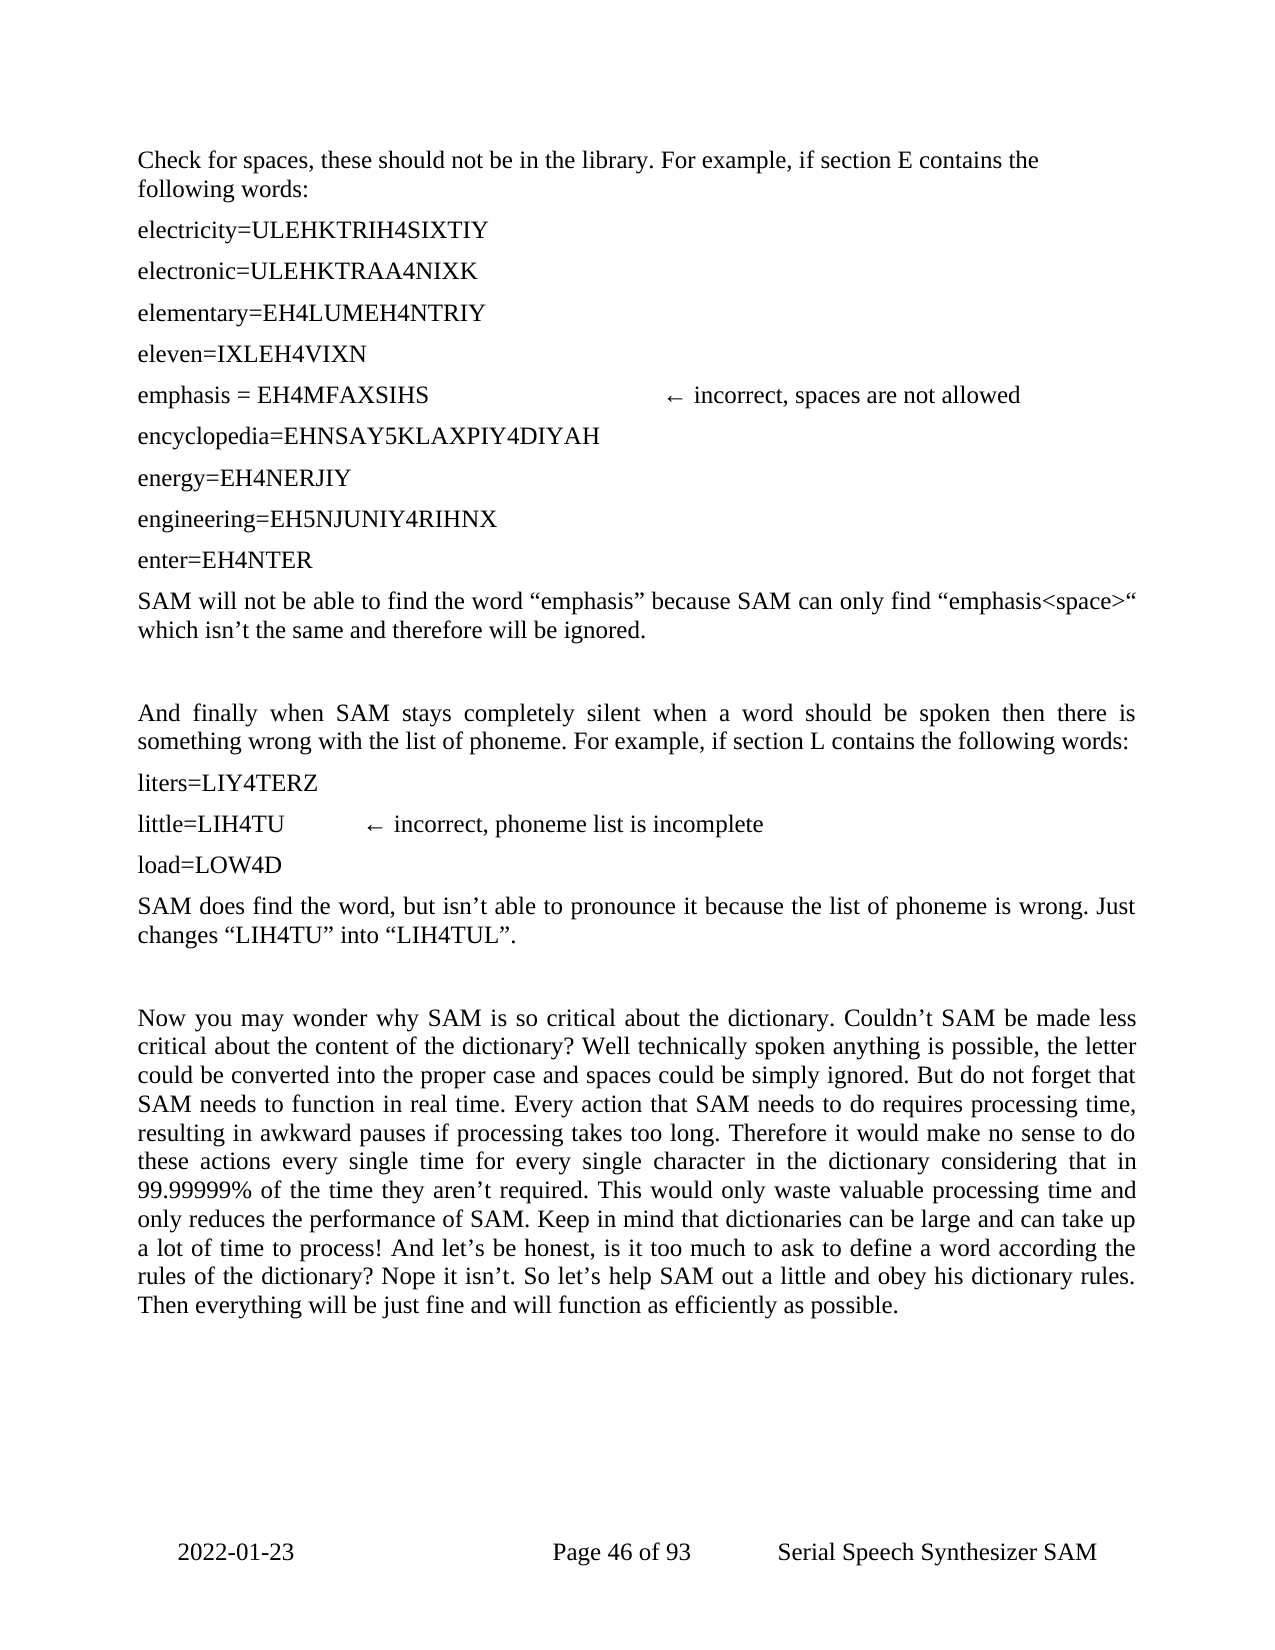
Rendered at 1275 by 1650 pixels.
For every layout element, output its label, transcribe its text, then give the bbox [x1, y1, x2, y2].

text load=LOW4D [137, 850, 1138, 879]
text Check for spaces, these should not be in the library. For example, if section E contains the following words: [137, 145, 1138, 203]
text little=LIH4TU ← incorrect, phoneme list is incomplete [137, 809, 1138, 838]
text electronic=ULEHKTRAA4NIXK [137, 256, 1138, 285]
text engineering=EH5NJUNIY4RIHNX [137, 504, 1138, 533]
text Now you may wonder why SAM is so critical about the dictionary. Couldn’t SAM be made less critical about the content of the dictionary? Well technically spoken anything is possible, the letter could be converted into the proper case and spaces could be simply ignored. But do not forget that SAM needs to function in real time. Every action that SAM needs to do requires processing time, resulting in awkward pauses if processing takes too long. Therefore it would make no sense to do these actions every single time for every single character in the dictionary considering that in 99.99999% of the time they aren’t required. This would only waste valuable processing time and only reduces the performance of SAM. Keep in mind that dictionaries can be large and can take up a lot of time to process! And let’s be honest, is it too much to ask to define a word according the rules of the dictionary? Nope it isn’t. So let’s help SAM out a little and obey his dictionary rules. Then everything will be just fine and will function as efficiently as possible. [137, 1003, 1138, 1319]
text electricity=ULEHKTRIH4SIXTIY [137, 215, 1138, 244]
text emphasis = EH4MFAXSIHS ← incorrect, spaces are not allowed [137, 380, 1138, 409]
text liters=LIY4TERZ [137, 768, 1138, 796]
text SAM does find the word, but isn’t able to pronounce it because the list of phoneme is wrong. Just changes “LIH4TU” into “LIH4TUL”. [137, 891, 1138, 949]
text encyclopedia=EHNSAY5KLAXPIY4DIYAH [137, 421, 1138, 450]
text enter=EH4NTER [137, 545, 1138, 574]
text eleven=IXLEH4VIXN [137, 339, 1138, 368]
text SAM will not be able to find the word “emphasis” because SAM can only find “emphasis<space>“ which isn’t the same and therefore will be ignored. [137, 586, 1138, 644]
text And finally when SAM stays completely silent when a word should be spoken then there is something wrong with the list of phoneme. For example, if section L contains the following words: [137, 698, 1138, 755]
text energy=EH4NERJIY [137, 463, 1138, 491]
text elementary=EH4LUMEH4NTRIY [137, 298, 1138, 326]
